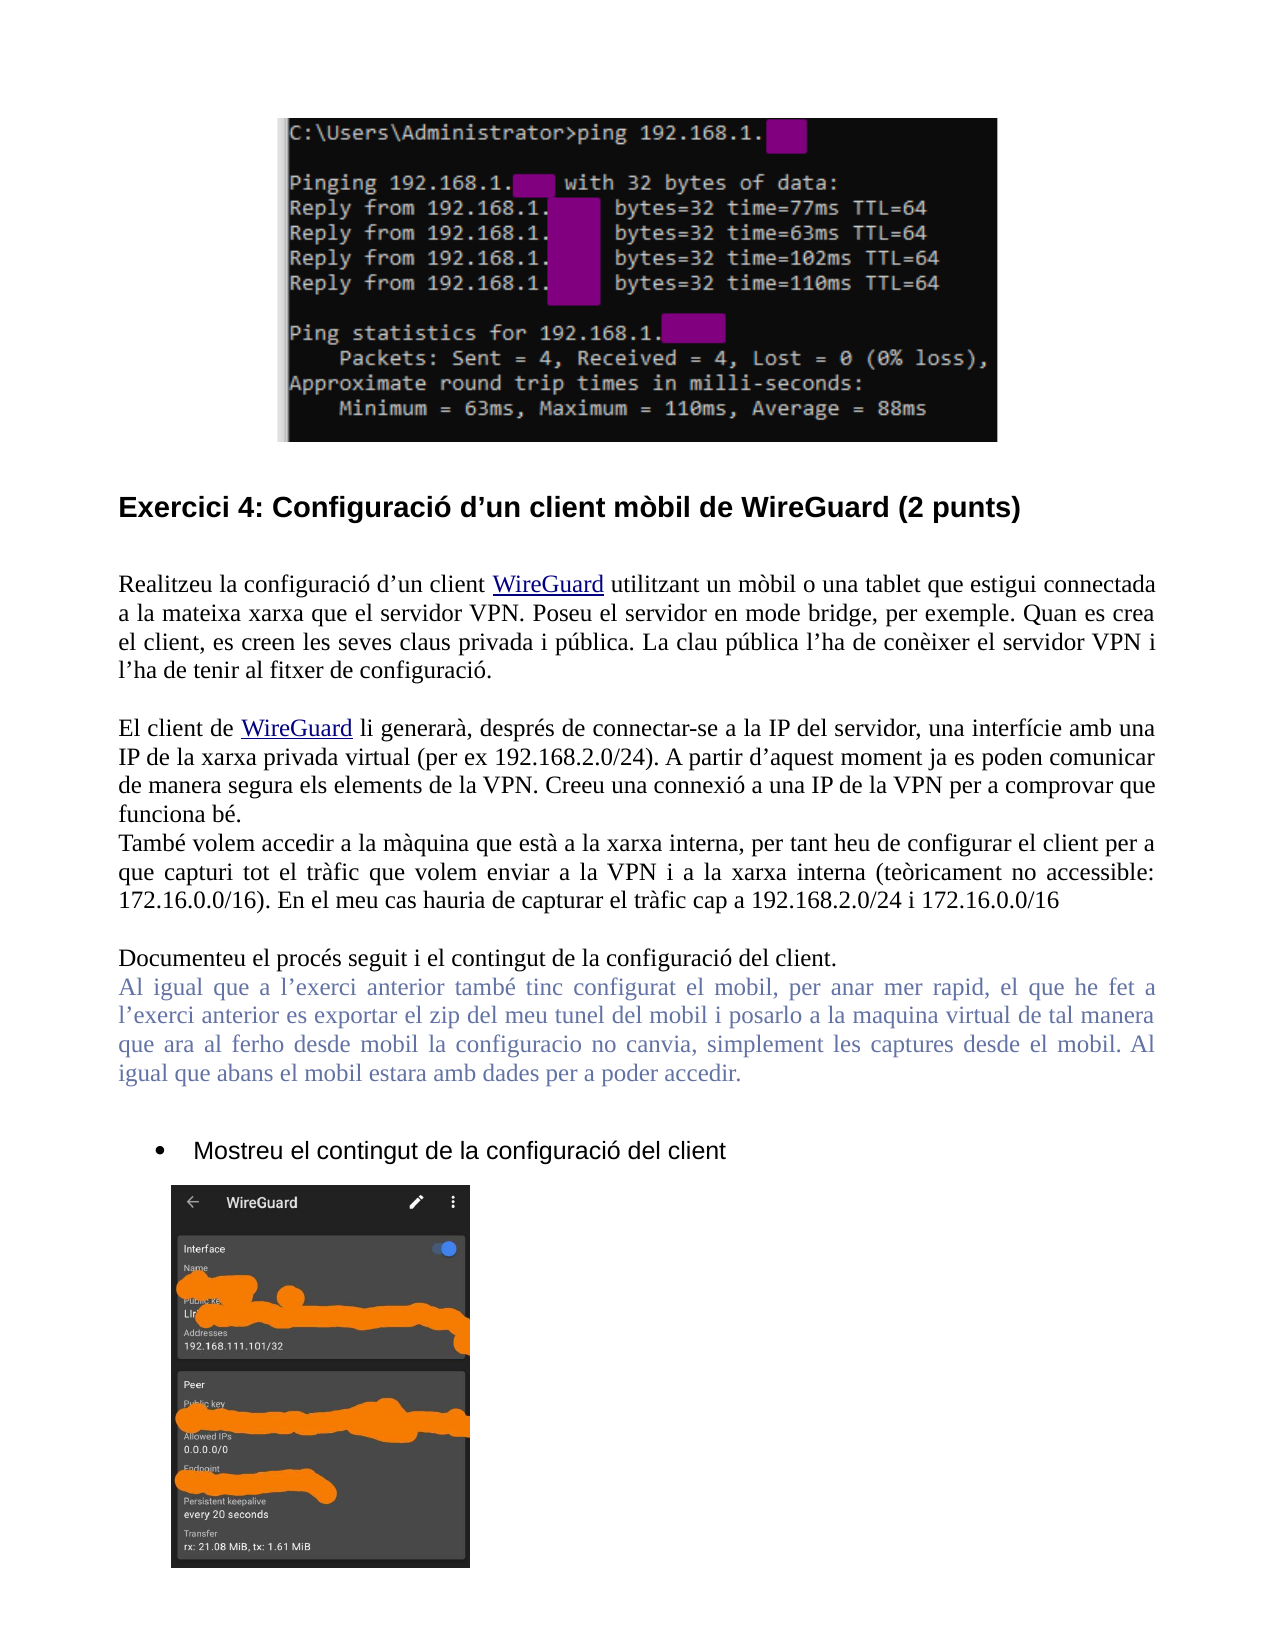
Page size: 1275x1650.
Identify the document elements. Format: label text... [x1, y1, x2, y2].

text Al igual que a l’exerci anterior també tinc configurat el mobil, per anar mer rapid, el que he fet a l’exerci anterior es exportar el zip del meu tunel del mobil i posarlo a la maquina virtual de tal manera que ara al ferho desde mobil la configuracio no canvia, simplement les captures desde el mobil. Al igual que abans el mobil estara amb dades per a poder accedir. [118, 972, 1157, 1087]
text Documenteu el procés seguit i el contingut de la configuració del client. [118, 943, 1157, 972]
text Realitzeu la configuració d’un client WireGuard utilitzant un mòbil o una tablet que estigui connectada a la mateixa xarxa que el servidor VPN. Poseu el servidor en mode bridge, per exemple. Quan es crea el client, es creen les seves claus privada i pública. La clau pública l’ha de conèixer el servidor VPN i l’ha de tenir al fitxer de configuració. [118, 569, 1157, 684]
text També volem accedir a la màquina que està a la xarxa interna, per tant heu de configurar el client per a que capturi tot el tràfic que volem enviar a la VPN i a la xarxa interna (teòricament no accessible: 172.16.0.0/16). En el meu cas hauria de capturar el tràfic cap a 192.168.2.0/24 i 172.16.0.0/16 [118, 828, 1157, 914]
subtitle Exercici 4: Configuració d’un client mòbil de WireGuard (2 punts) [118, 490, 1157, 523]
list Mostreu el contingut de la configuració del client [156, 1136, 1157, 1165]
picture [277, 118, 998, 442]
picture [171, 1185, 470, 1333]
text El client de WireGuard li generarà, després de connectar-se a la IP del servidor, una interfície amb una IP de la xarxa privada virtual (per ex 192.168.2.0/24). A partir d’aquest moment ja es poden comunicar de manera segura els elements de la VPN. Creeu una connexió a una IP de la VPN per a comprovar que funciona bé. [118, 713, 1157, 828]
